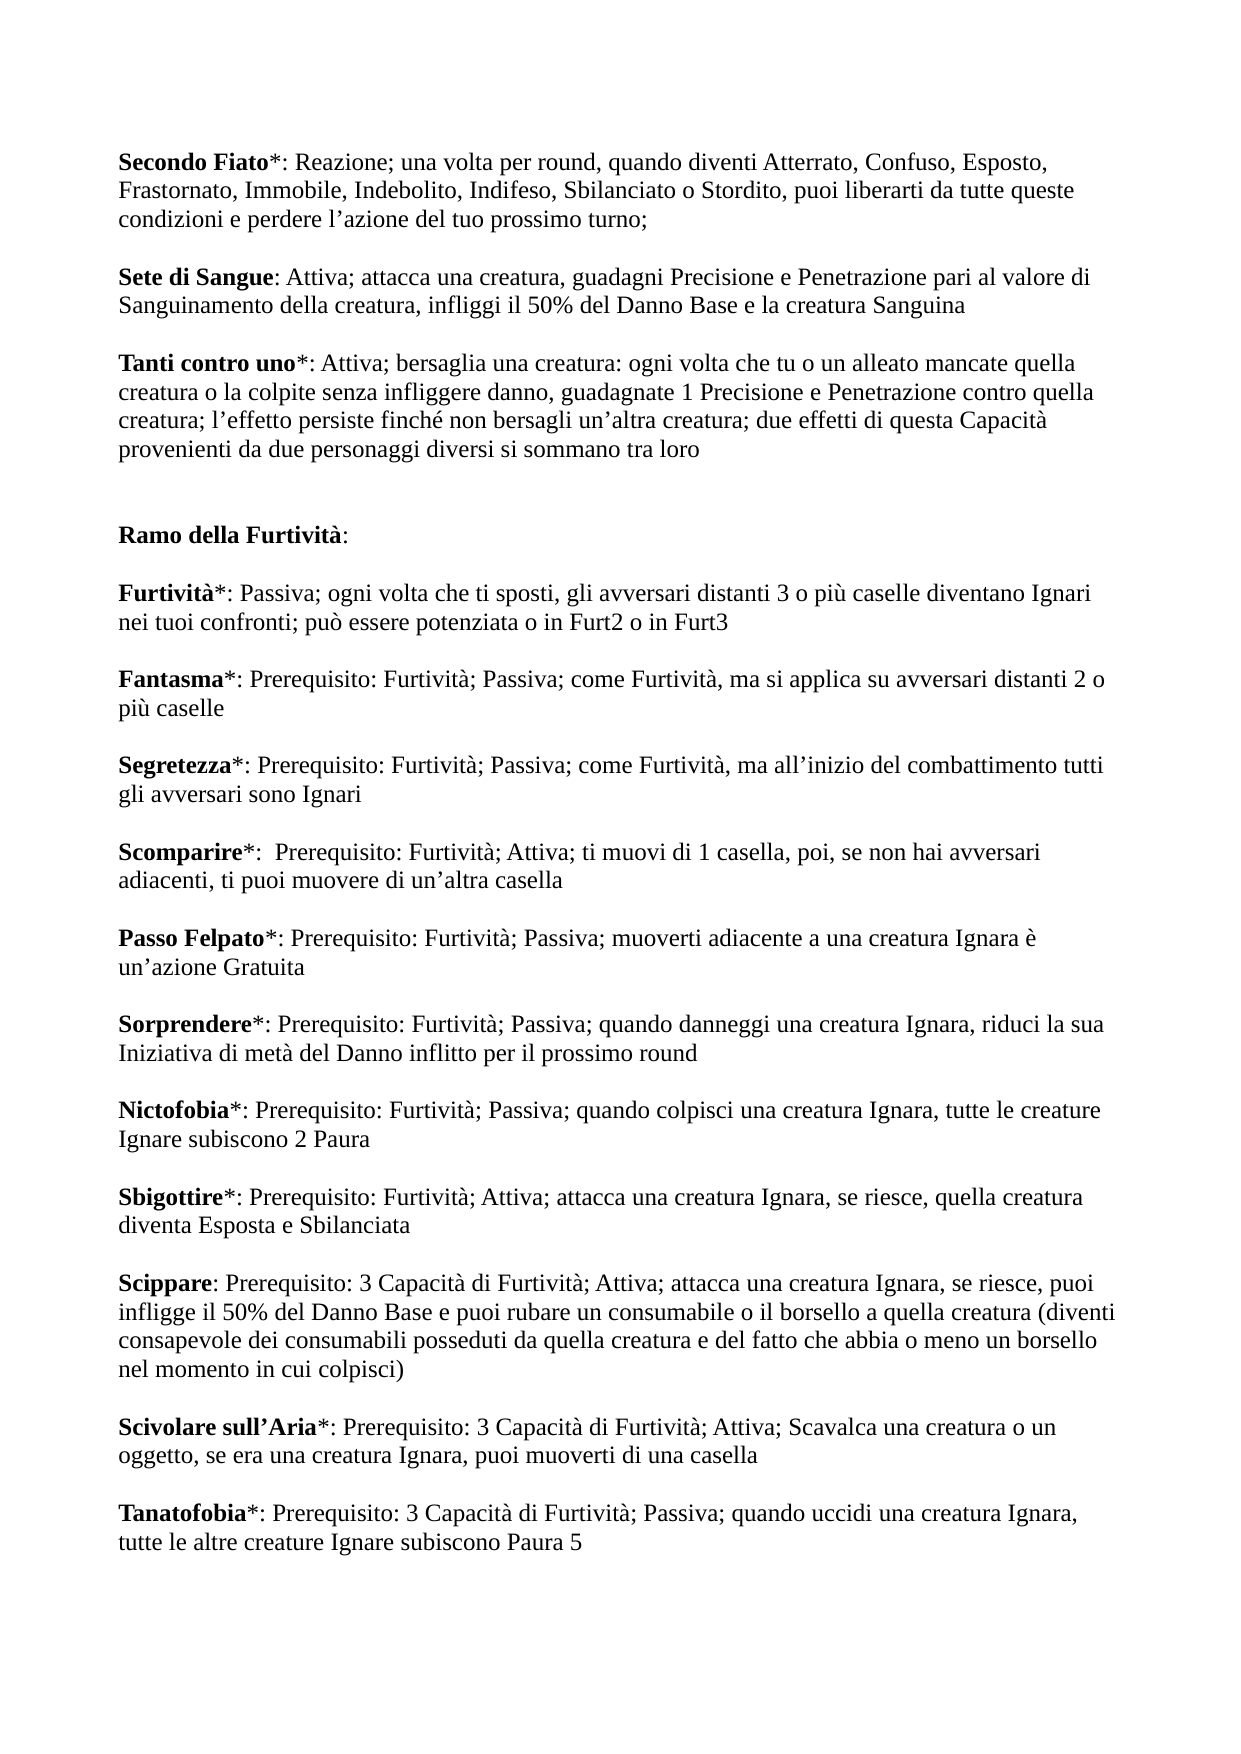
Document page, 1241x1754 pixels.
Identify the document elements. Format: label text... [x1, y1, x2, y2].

text Scomparire*: Prerequisito: Furtività; Attiva; ti muovi di 1 casella, poi, se non hai avversari adiacenti, ti puoi muovere di un’altra casella [118, 837, 1122, 894]
text Secondo Fiato*: Reazione; una volta per round, quando diventi Atterrato, Confuso, Esposto, Frastornato, Immobile, Indebolito, Indifeso, Sbilanciato o Stordito, puoi liberarti da tutte queste condizioni e perdere l’azione del tuo prossimo turno; [118, 147, 1122, 233]
text Furtività*: Passiva; ogni volta che ti sposti, gli avversari distanti 3 o più caselle diventano Ignari nei tuoi confronti; può essere potenziata o in Furt2 o in Furt3 [118, 578, 1122, 636]
text Tanti contro uno*: Attiva; bersaglia una creatura: ogni volta che tu o un alleato mancate quella creatura o la colpite senza infliggere danno, guadagnate 1 Precisione e Penetrazione contro quella creatura; l’effetto persiste finché non bersagli un’altra creatura; due effetti di questa Capacità provenienti da due personaggi diversi si sommano tra loro [118, 348, 1122, 463]
text Sorprendere*: Prerequisito: Furtività; Passiva; quando danneggi una creatura Ignara, riduci la sua Iniziativa di metà del Danno inflitto per il prossimo round [118, 1009, 1122, 1067]
text Nictofobia*: Prerequisito: Furtività; Passiva; quando colpisci una creatura Ignara, tutte le creature Ignare subiscono 2 Paura [118, 1096, 1122, 1153]
text Sete di Sangue: Attiva; attacca una creatura, guadagni Precisione e Penetrazione pari al valore di Sanguinamento della creatura, infliggi il 50% del Danno Base e la creatura Sanguina [118, 262, 1122, 319]
text Sbigottire*: Prerequisito: Furtività; Attiva; attacca una creatura Ignara, se riesce, quella creatura diventa Esposta e Sbilanciata [118, 1182, 1122, 1239]
text Passo Felpato*: Prerequisito: Furtività; Passiva; muoverti adiacente a una creatura Ignara è un’azione Gratuita [118, 923, 1122, 981]
text Fantasma*: Prerequisito: Furtività; Passiva; come Furtività, ma si applica su avversari distanti 2 o più caselle [118, 664, 1122, 722]
text Scippare: Prerequisito: 3 Capacità di Furtività; Attiva; attacca una creatura Ignara, se riesce, puoi infligge il 50% del Danno Base e puoi rubare un consumabile o il borsello a quella creatura (diventi consapevole dei consumabili posseduti da quella creatura e del fatto che abbia o meno un borsello nel momento in cui colpisci) [118, 1268, 1122, 1383]
text Scivolare sull’Aria*: Prerequisito: 3 Capacità di Furtività; Attiva; Scavalca una creatura o un oggetto, se era una creatura Ignara, puoi muoverti di una casella [118, 1412, 1122, 1469]
text Segretezza*: Prerequisito: Furtività; Passiva; come Furtività, ma all’inizio del combattimento tutti gli avversari sono Ignari [118, 751, 1122, 808]
text Ramo della Furtività: [118, 521, 1122, 549]
text Tanatofobia*: Prerequisito: 3 Capacità di Furtività; Passiva; quando uccidi una creatura Ignara, tutte le altre creature Ignare subiscono Paura 5 [118, 1498, 1122, 1556]
